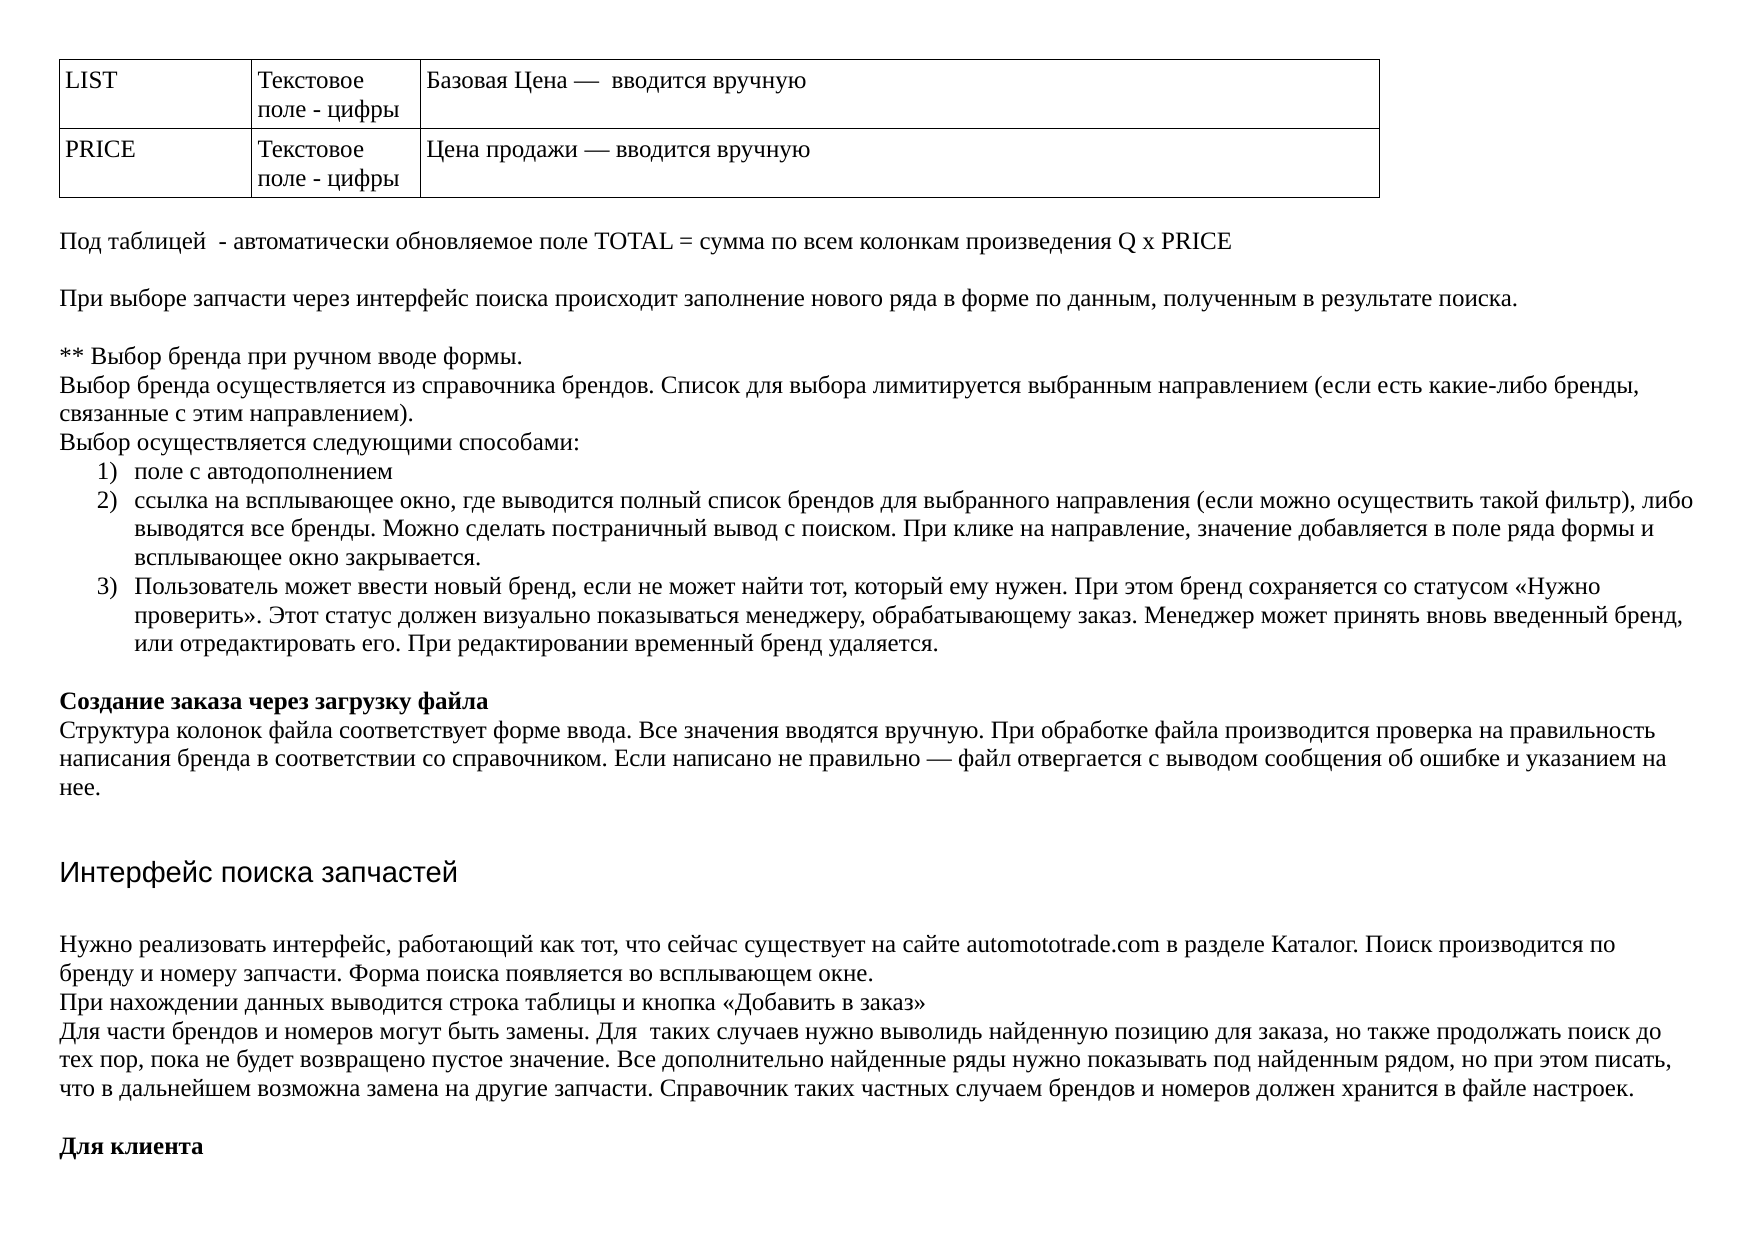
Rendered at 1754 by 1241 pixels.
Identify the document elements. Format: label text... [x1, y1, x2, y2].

text При выборе запчасти через интерфейс поиска происходит заполнение нового ряда в форме по данным, полученным в результате поиска. [59, 283, 1695, 312]
table_cell PRICE [60, 129, 251, 197]
table_cell LIST [60, 60, 251, 128]
table_cell Базовая Цена — вводится вручную [421, 60, 1379, 128]
text Для клиента [59, 1131, 1695, 1159]
text Нужно реализовать интерфейс, работающий как тот, что сейчас существует на сайте automototrade.com в разделе Каталог. Поиск производится по бренду и номеру запчасти. Форма поиска появляется во всплывающем окне. [59, 929, 1695, 987]
table_cell Текстовое поле - цифры [252, 129, 420, 197]
text ** Выбор бренда при ручном вводе формы. [59, 341, 1695, 370]
text Под таблицей - автоматически обновляемое поле TOTAL = сумма по всем колонкам произведения Q x PRICE [59, 226, 1695, 255]
text Создание заказа через загрузку файла [59, 686, 1695, 715]
title Интерфейс поиска запчастей [59, 855, 1695, 888]
table_cell Цена продажи — вводится вручную [421, 129, 1379, 197]
text Выбор бренда осуществляется из справочника брендов. Список для выбора лимитируется выбранным направлением (если есть какие-либо бренды, связанные с этим направлением). [59, 370, 1695, 427]
text При нахождении данных выводится строка таблицы и кнопка «Добавить в заказ» [59, 987, 1695, 1016]
list ссылка на всплывающее окно, где выводится полный список брендов для выбранного направления (если можно осуществить такой фильтр), либо выводятся все бренды. Можно сделать постраничный вывод с поиском. При клике на направление, значение добавляется в поле ряда формы и всплывающее окно закрывается. [97, 485, 1695, 571]
text Для части брендов и номеров могут быть замены. Для таких случаев нужно выволидь найденную позицию для заказа, но также продолжать поиск до тех пор, пока не будет возвращено пустое значение. Все дополнительно найденные ряды нужно показывать под найденным рядом, но при этом писать, что в дальнейшем возможна замена на другие запчасти. Справочник таких частных случаем брендов и номеров должен хранится в файле настроек. [59, 1016, 1695, 1102]
list поле с автодополнением [97, 456, 1695, 485]
list Пользователь может ввести новый бренд, если не может найти тот, который ему нужен. При этом бренд сохраняется со статусом «Нужно проверить». Этот статус должен визуально показываться менеджеру, обрабатывающему заказ. Менеджер может принять вновь введенный бренд, или отредактировать его. При редактировании временный бренд удаляется. [97, 571, 1695, 657]
table_cell Текстовое поле - цифры [252, 60, 420, 128]
text Структура колонок файла соответствует форме ввода. Все значения вводятся вручную. При обработке файла производится проверка на правильность написания бренда в соответствии со справочником. Если написано не правильно — файл отвергается с выводом сообщения об ошибке и указанием на нее. [59, 715, 1695, 801]
text Выбор осуществляется следующими способами: [59, 427, 1695, 456]
